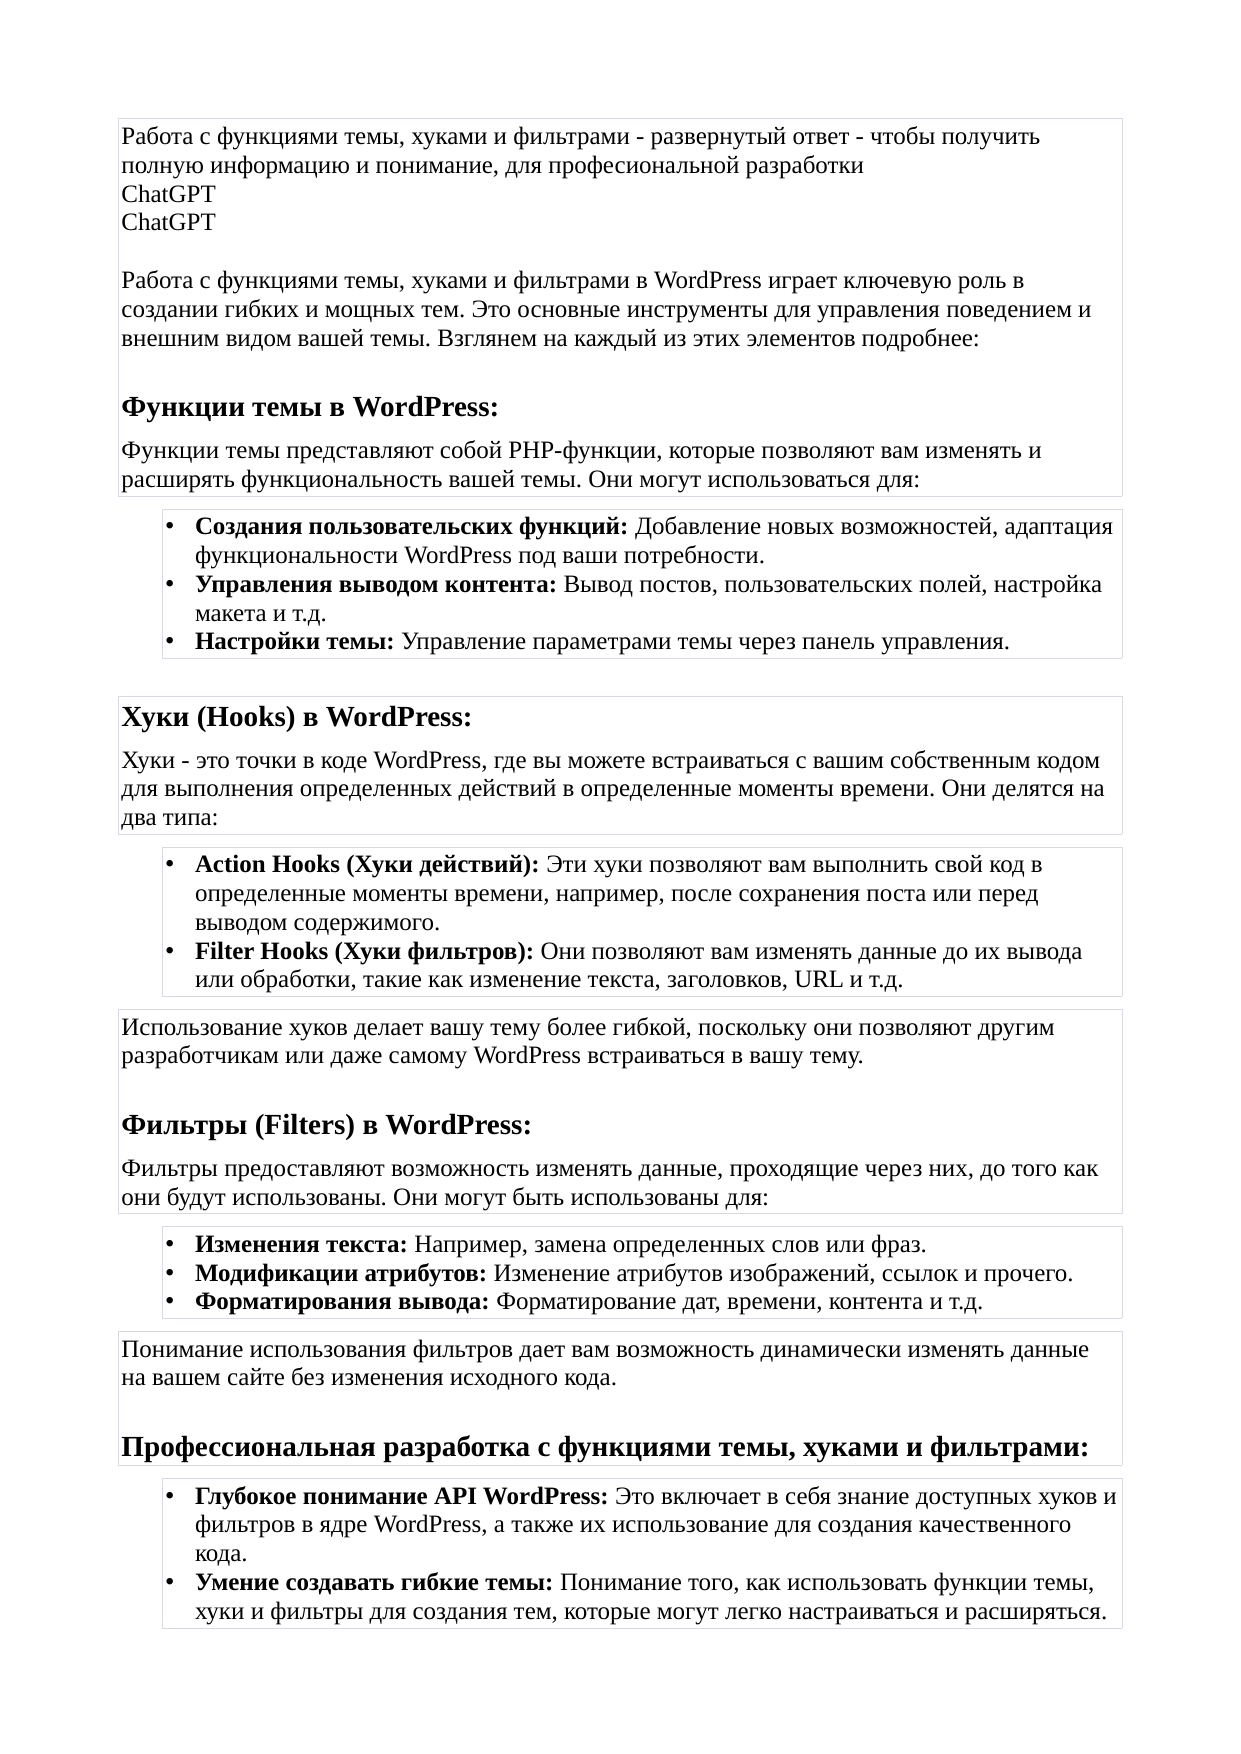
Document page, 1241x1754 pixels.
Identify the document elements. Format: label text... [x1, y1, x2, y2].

list Action Hooks (Хуки действий): Эти хуки позволяют вам выполнить свой код в определенные моменты времени, например, после сохранения поста или перед выводом содержимого. [163, 848, 1122, 933]
text Фильтры предоставляют возможность изменять данные, проходящие через них, до того как они будут использованы. Они могут быть использованы для: [119, 1150, 1122, 1213]
subtitle Профессиональная разработка с функциями темы, хуками и фильтрами: [119, 1426, 1122, 1465]
text Работа с функциями темы, хуками и фильтрами в WordPress играет ключевую роль в создании гибких и мощных тем. Это основные инструменты для управления поведением и внешним видом вашей темы. Взглянем на каждый из этих элементов подробнее: [119, 263, 1122, 352]
list Создания пользовательских функций: Добавление новых возможностей, адаптация функциональности WordPress под ваши потребности. [163, 510, 1122, 566]
text Использование хуков делает вашу тему более гибкой, поскольку они позволяют другим разработчикам или даже самому WordPress встраиваться в вашу тему. [119, 1010, 1122, 1069]
subtitle Функции темы в WordPress: [119, 386, 1122, 423]
list Глубокое понимание API WordPress: Это включает в себя знание доступных хуков и фильтров в ядре WordPress, а также их использование для создания качественного кода. [163, 1479, 1122, 1564]
text Функции темы представляют собой PHP-функции, которые позволяют вам изменять и расширять функциональность вашей темы. Они могут использоваться для: [119, 432, 1122, 496]
text Работа с функциями темы, хуками и фильтрами - развернутый ответ - чтобы получить полную информацию и понимание, для професиональной разработки [119, 119, 1122, 176]
text Понимание использования фильтров дает вам возможность динамически изменять данные на вашем сайте без изменения исходного кода. [119, 1332, 1122, 1391]
list Модификации атрибутов: Изменение атрибутов изображений, ссылок и прочего. [163, 1255, 1122, 1283]
text Хуки - это точки в коде WordPress, где вы можете встраиваться с вашим собственным кодом для выполнения определенных действий в определенные моменты времени. Они делятся на два типа: [119, 742, 1122, 834]
list Умение создавать гибкие темы: Понимание того, как использовать функции темы, хуки и фильтры для создания тем, которые могут легко настраиваться и расширяться. [163, 1564, 1122, 1628]
list Управления выводом контента: Вывод постов, пользовательских полей, настройка макета и т.д. [163, 566, 1122, 623]
subtitle Хуки (Hooks) в WordPress: [119, 697, 1122, 732]
subtitle Фильтры (Filters) в WordPress: [119, 1104, 1122, 1140]
list Форматирования вывода: Форматирование дат, времени, контента и т.д. [163, 1283, 1122, 1318]
list Filter Hooks (Хуки фильтров): Они позволяют вам изменять данные до их вывода или обработки, такие как изменение текста, заголовков, URL и т.д. [163, 933, 1122, 996]
list Изменения текста: Например, замена определенных слов или фраз. [163, 1227, 1122, 1255]
text ChatGPT [119, 204, 1122, 236]
list Настройки темы: Управление параметрами темы через панель управления. [163, 623, 1122, 658]
text ChatGPT [119, 176, 1122, 204]
